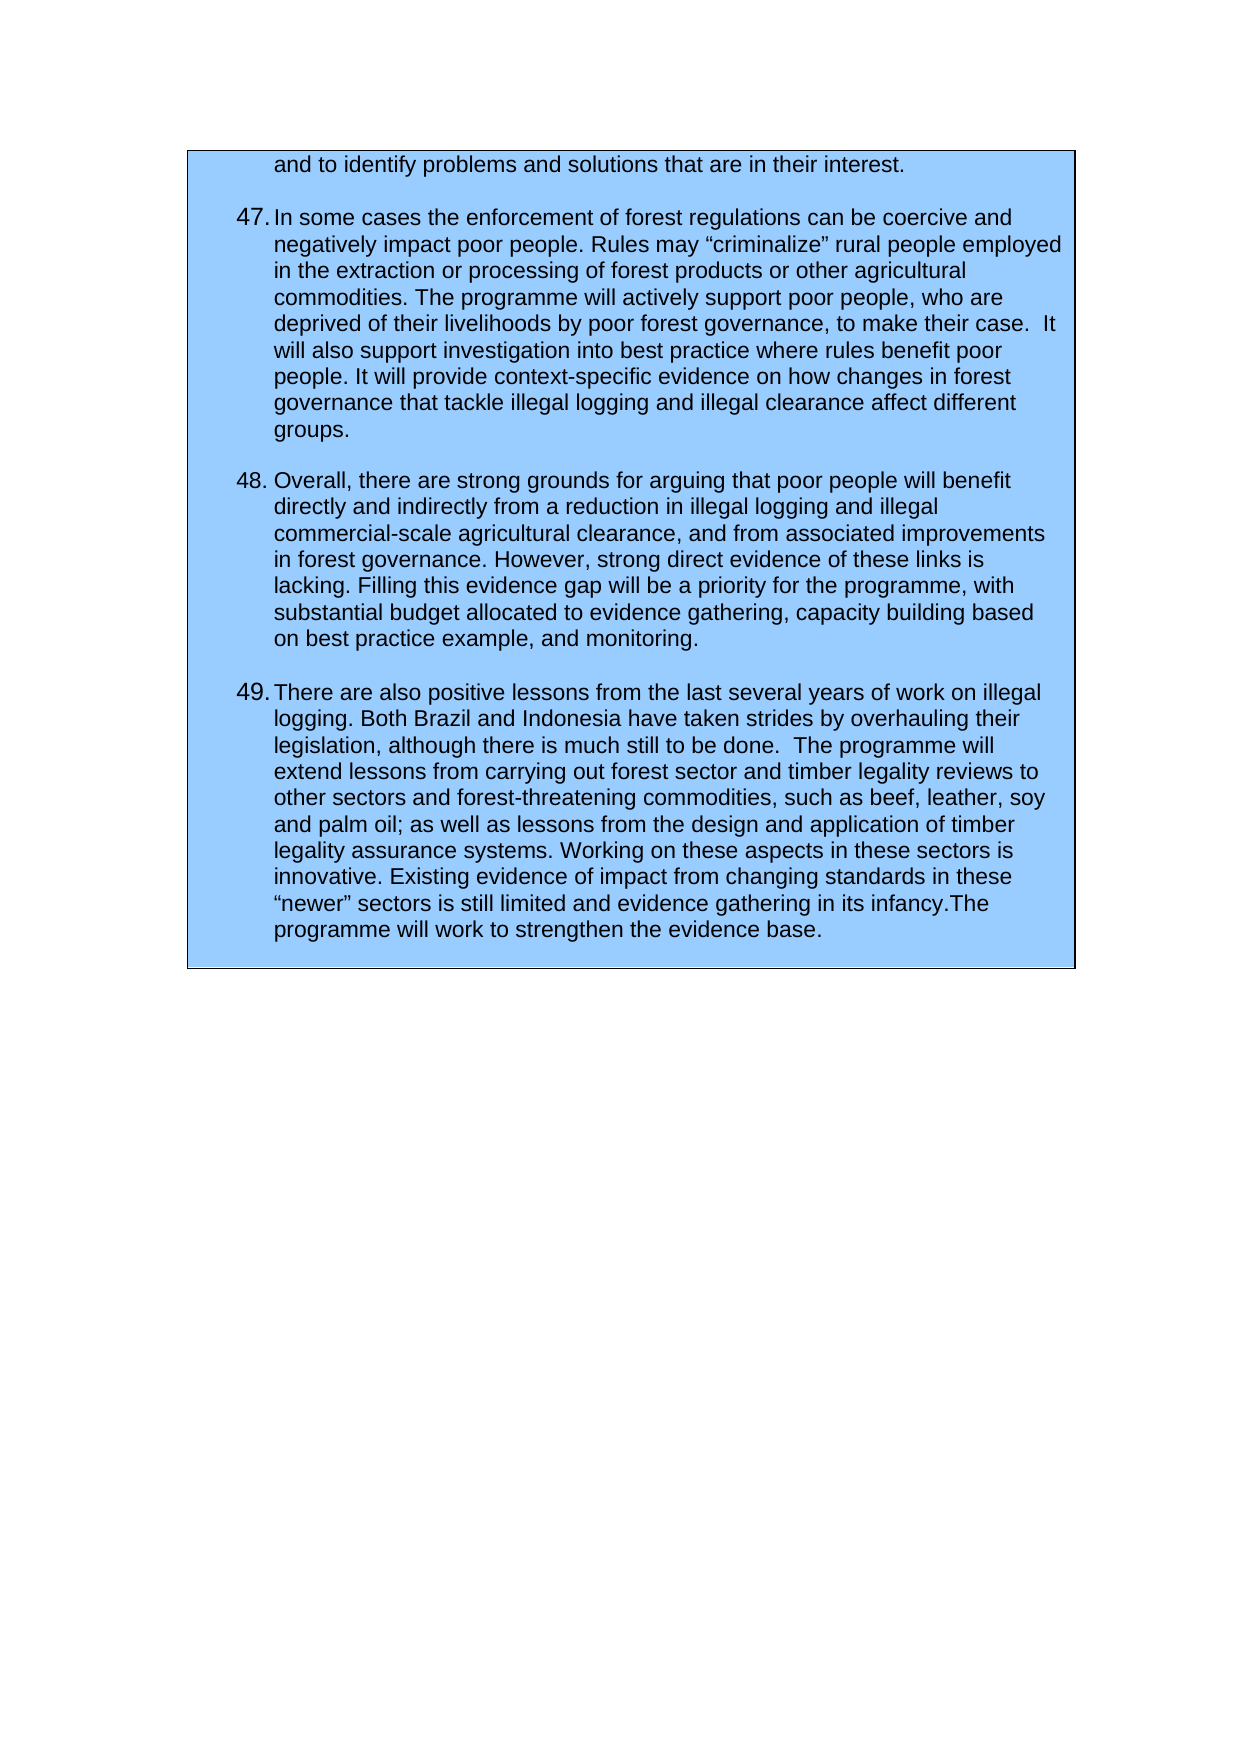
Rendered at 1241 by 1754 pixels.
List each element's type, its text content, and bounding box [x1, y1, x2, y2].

table_cell and to identify problems and solutions that are in their interest. In some cases the enforcement of forest regulations can be coercive and negatively impact poor people. Rules may “criminalize” rural people employed in the extraction or processing of forest products or other agricultural commodities. The programme will actively support poor people, who are deprived of their livelihoods by poor forest governance, to make their case. It will also support investigation into best practice where rules benefit poor people. It will provide context-specific evidence on how changes in forest governance that tackle illegal logging and illegal clearance affect different groups. Overall, there are strong grounds for arguing that poor people will benefit directly and indirectly from a reduction in illegal logging and illegal commercial-scale agricultural clearance, and from associated improvements in forest governance. However, strong direct evidence of these links is lacking. Filling this evidence gap will be a priority for the programme, with substantial budget allocated to evidence gathering, capacity building based on best practice example, and monitoring. There are also positive lessons from the last several years of work on illegal logging. Both Brazil and Indonesia have taken strides by overhauling their legislation, although there is much still to be done. The programme will extend lessons from carrying out forest sector and timber legality reviews to other sectors and forest-threatening commodities, such as beef, leather, soy and palm oil; as well as lessons from the design and application of timber legality assurance systems. Working on these aspects in these sectors is innovative. Existing evidence of impact from changing standards in these “newer” sectors is still limited and evidence gathering in its infancy.The programme will work to strengthen the evidence base. [188, 151, 1074, 967]
